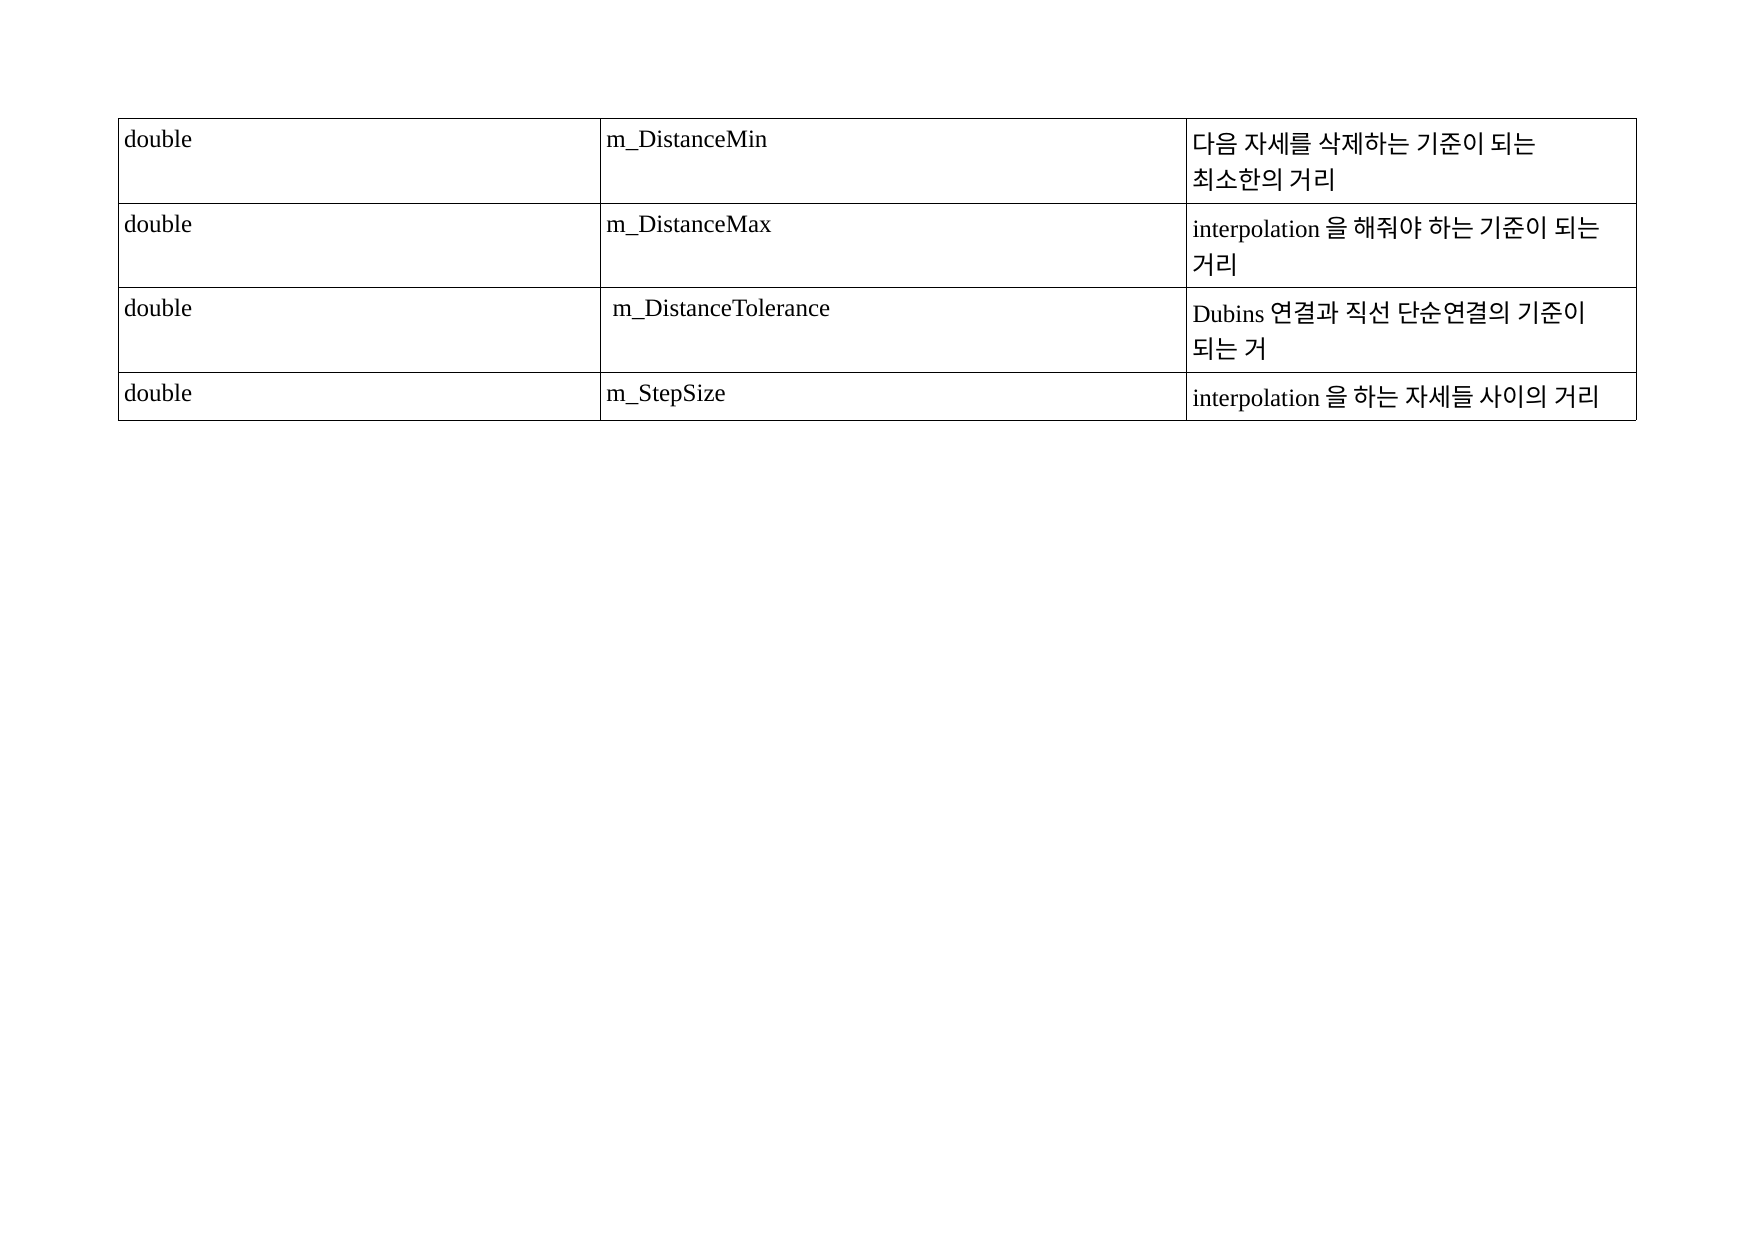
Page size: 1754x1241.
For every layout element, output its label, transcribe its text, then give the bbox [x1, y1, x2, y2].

table_cell Dubins 연결과 직선 단순연결의 기준이 되는 거 [1187, 288, 1636, 372]
table_cell double [119, 288, 600, 372]
table_cell double [119, 373, 600, 420]
table_cell interpolation을 해줘야 하는 기준이 되는 거리 [1187, 204, 1636, 287]
table_cell double [119, 119, 600, 203]
table_cell 다음 자세를 삭제하는 기준이 되는 최소한의 거리 [1187, 119, 1636, 203]
table_cell m_DistanceMax [601, 204, 1186, 287]
table_cell interpolation을 하는 자세들 사이의 거리 [1187, 373, 1636, 420]
table_cell double [119, 204, 600, 287]
table_cell m_StepSize [601, 373, 1186, 420]
table_cell m_DistanceTolerance [601, 288, 1186, 372]
table_cell m_DistanceMin [601, 119, 1186, 203]
